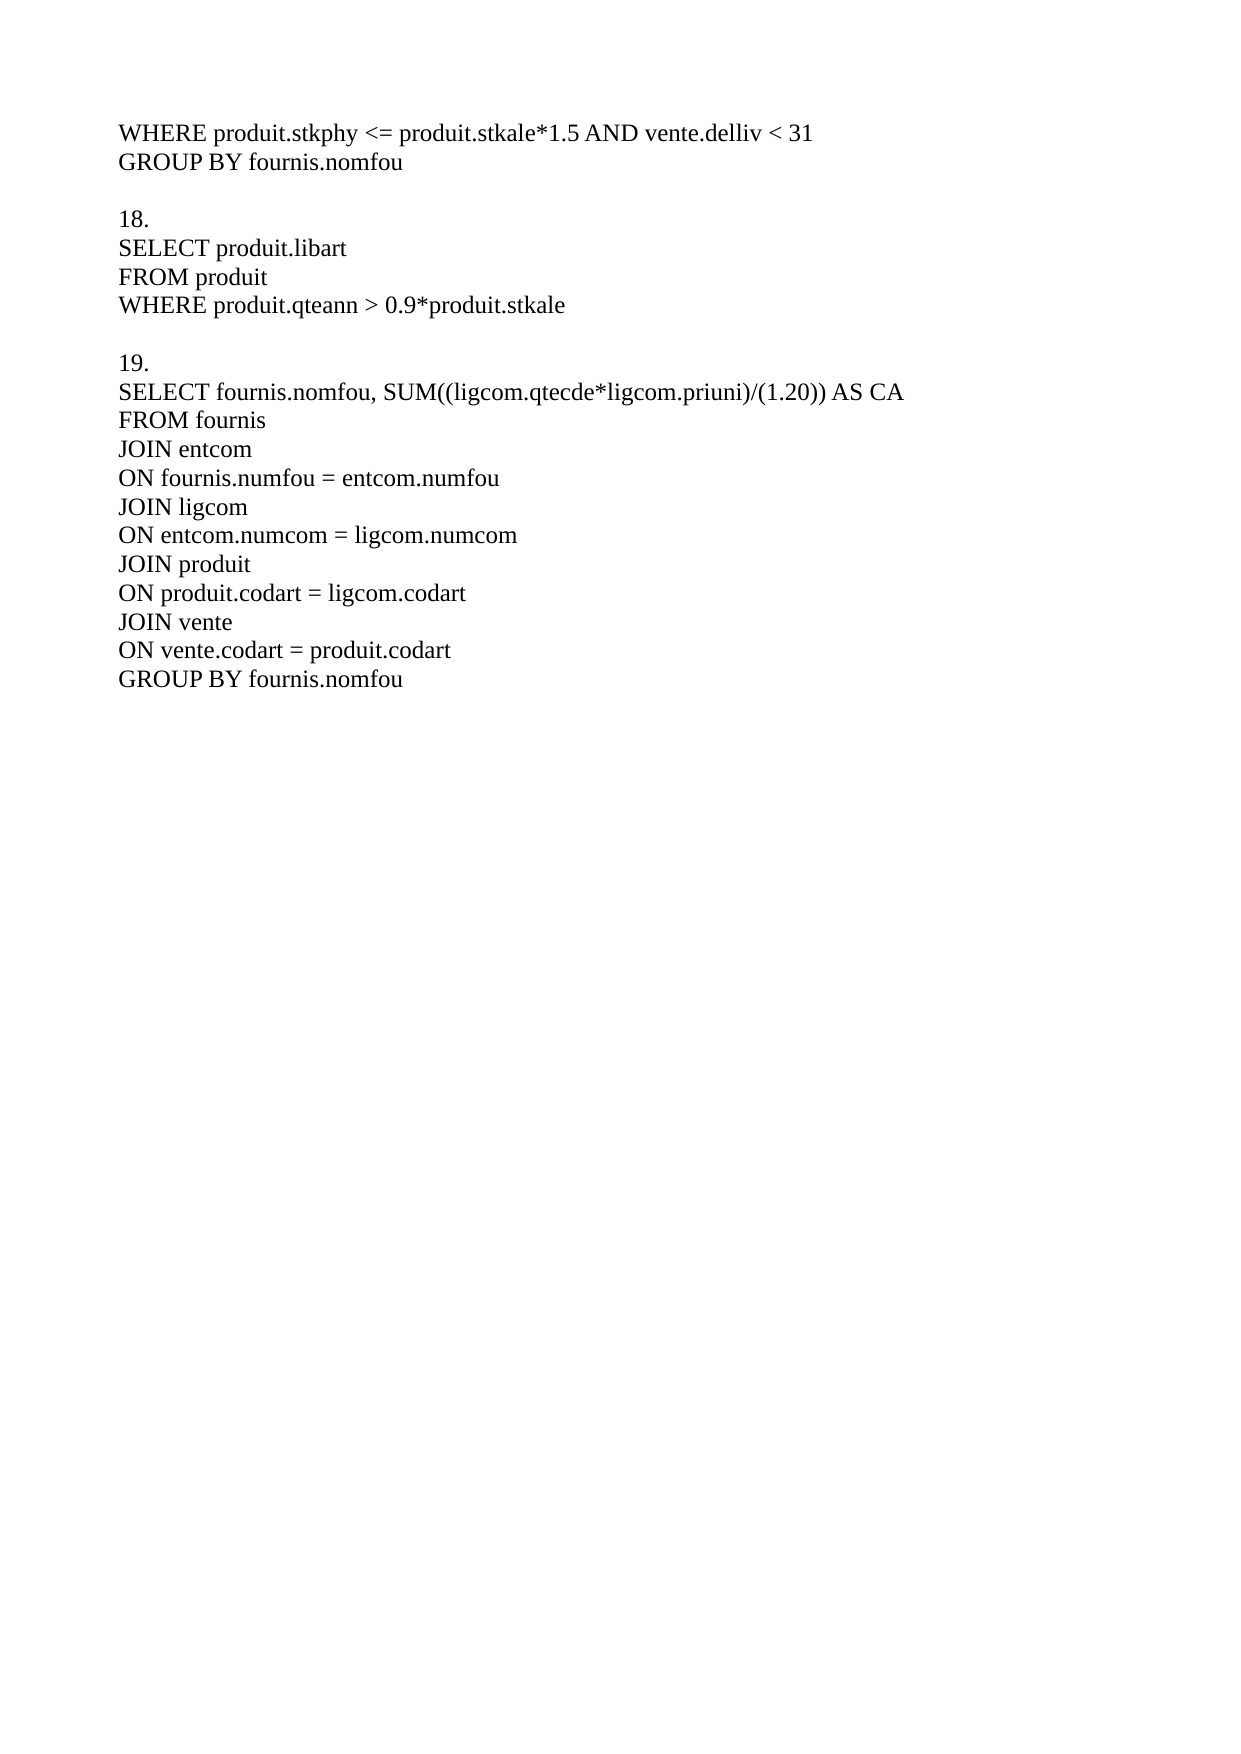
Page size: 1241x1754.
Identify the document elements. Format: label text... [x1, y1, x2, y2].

text FROM produit [118, 262, 1122, 291]
text ON produit.codart = ligcom.codart [118, 578, 1122, 607]
text 19. [118, 348, 1122, 377]
text SELECT produit.libart [118, 233, 1122, 262]
text WHERE produit.stkphy <= produit.stkale*1.5 AND vente.delliv < 31 [118, 118, 1122, 147]
text JOIN produit [118, 549, 1122, 578]
text WHERE produit.qteann > 0.9*produit.stkale [118, 291, 1122, 319]
text JOIN entcom [118, 434, 1122, 463]
text SELECT fournis.nomfou, SUM((ligcom.qtecde*ligcom.priuni)/(1.20)) AS CA [118, 377, 1122, 406]
text GROUP BY fournis.nomfou [118, 664, 1122, 693]
text ON vente.codart = produit.codart [118, 636, 1122, 664]
text ON fournis.numfou = entcom.numfou [118, 463, 1122, 492]
text ON entcom.numcom = ligcom.numcom [118, 521, 1122, 549]
text FROM fournis [118, 406, 1122, 434]
text JOIN ligcom [118, 492, 1122, 521]
text 18. [118, 204, 1122, 233]
text JOIN vente [118, 607, 1122, 636]
text GROUP BY fournis.nomfou [118, 147, 1122, 176]
